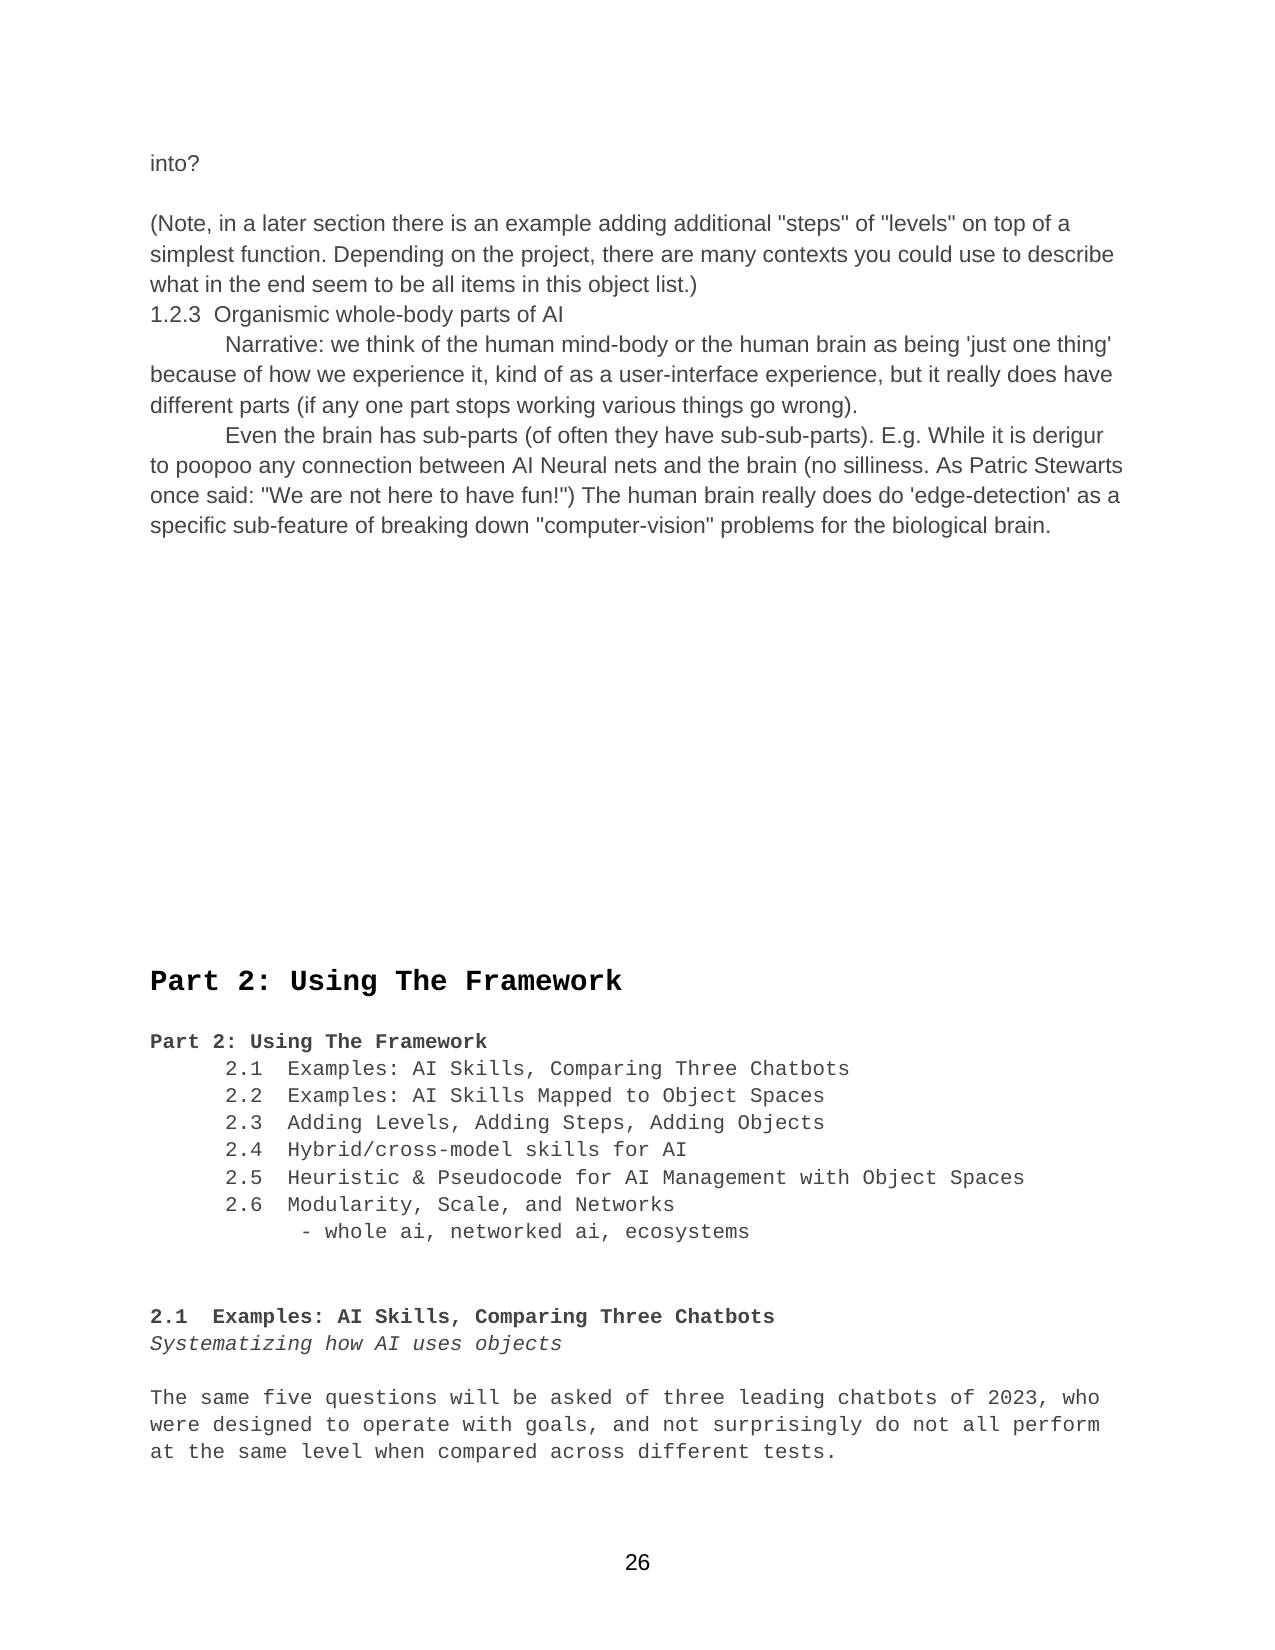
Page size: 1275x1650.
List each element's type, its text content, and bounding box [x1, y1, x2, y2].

text 2.2 Examples: AI Skills Mapped to Object Spaces [150, 1085, 1125, 1109]
text 2.1 Examples: AI Skills, Comparing Three Chatbots [225, 1058, 1125, 1082]
text - whole ai, networked ai, ecosystems [150, 1221, 1125, 1245]
text Even the brain has sub-parts (of often they have sub-sub-parts). E.g. While it is derigur to poopoo any connection between AI Neural nets and the brain (no silliness. As Patric Stewarts once said: "We are not here to have fun!") The human brain really does do 'edge-detection' as a specific sub-feature of breaking down "computer-vision" problems for the biological brain. [150, 422, 1125, 539]
text 2.4 Hybrid/cross-model skills for AI [225, 1139, 1125, 1163]
text (Note, in a later section there is an example adding additional "steps" of "levels" on top of a simplest function. Depending on the project, there are many contexts you could use to describe what in the end seem to be all items in this object list.) [150, 210, 1125, 297]
text The same five questions will be asked of three leading chatbots of 2023, who were designed to operate with goals, and not surprisingly do not all perform at the same level when compared across different tests. [150, 1387, 1125, 1465]
text 2.6 Modularity, Scale, and Networks [225, 1194, 1125, 1217]
text 2.3 Adding Levels, Adding Steps, Adding Objects [225, 1112, 1125, 1136]
text 1.2.3 Organismic whole-body parts of AI [150, 301, 1125, 327]
text Narrative: we think of the human mind-body or the human brain as being 'just one thing' because of how we experience it, kind of as a user-interface experience, but it really does have different parts (if any one part stops working various things go wrong). [150, 331, 1125, 418]
text 2.5 Heuristic & Pseudocode for AI Management with Object Spaces [225, 1167, 1125, 1190]
text Part 2: Using The Framework [150, 1031, 1125, 1054]
text into? [150, 150, 1125, 176]
text Systematizing how AI uses objects [150, 1333, 1125, 1356]
text Part 2: Using The Framework [150, 966, 1125, 999]
text 2.1 Examples: AI Skills, Comparing Three Chatbots [150, 1306, 1125, 1329]
